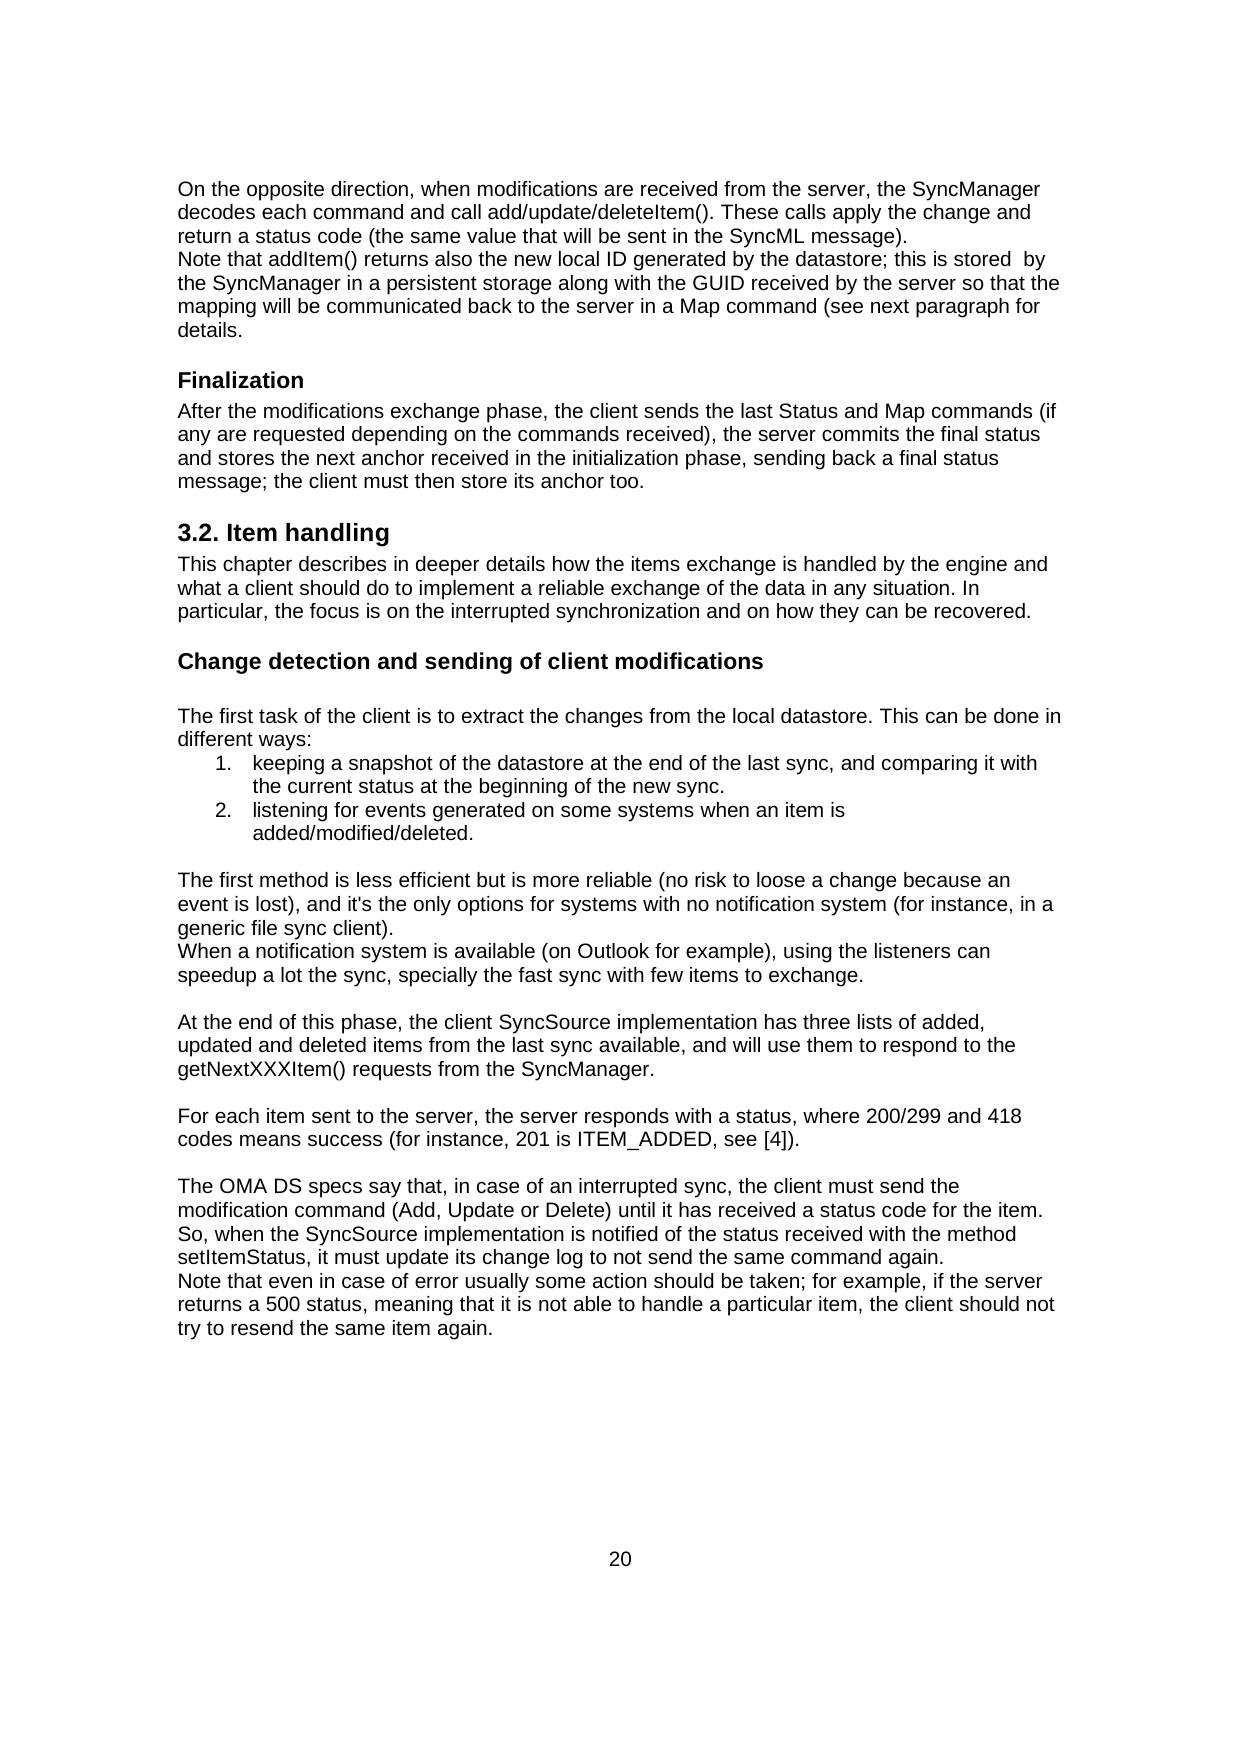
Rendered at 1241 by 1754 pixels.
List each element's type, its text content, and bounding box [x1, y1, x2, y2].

text Note that addItem() returns also the new local ID generated by the datastore; this is stored by the SyncManager in a persistent storage along with the GUID received by the server so that the mapping will be communicated back to the server in a Map command (see next paragraph for details. [177, 248, 1063, 342]
subtitle Change detection and sending of client modifications [177, 648, 1063, 674]
list listening for events generated on some systems when an item is added/modified/deleted. [215, 798, 1063, 845]
list keeping a snapshot of the datastore at the end of the last sync, and comparing it with the current status at the beginning of the new sync. [215, 751, 1063, 798]
text On the opposite direction, when modifications are received from the server, the SyncManager decodes each command and call add/update/deleteItem(). These calls apply the change and return a status code (the same value that will be sent in the SyncML message). [177, 177, 1063, 248]
text The first task of the client is to extract the changes from the local datastore. This can be done in different ways: [177, 704, 1063, 751]
text Note that even in case of error usually some action should be taken; for example, if the server returns a 500 status, meaning that it is not able to handle a particular item, the client should not try to resend the same item again. [177, 1269, 1063, 1340]
text At the end of this phase, the client SyncSource implementation has three lists of added, updated and deleted items from the last sync available, and will use them to respond to the getNextXXXItem() requests from the SyncManager. [177, 1010, 1063, 1081]
text The first method is less efficient but is more reliable (no risk to loose a change because an event is lost), and it's the only options for systems with no notification system (for instance, in a generic file sync client). [177, 869, 1063, 939]
subtitle Item handling [177, 518, 1063, 546]
text When a notification system is available (on Outlook for example), using the listeners can speedup a lot the sync, specially the fast sync with few items to exchange. [177, 939, 1063, 987]
text For each item sent to the server, the server responds with a status, where 200/299 and 418 codes means success (for instance, 201 is ITEM_ADDED, see [4]). [177, 1104, 1063, 1151]
text After the modifications exchange phase, the client sends the last Status and Map commands (if any are requested depending on the commands received), the server commits the final status and stores the next anchor received in the initialization phase, sending back a final status message; the client must then store its anchor too. [177, 399, 1063, 493]
text The OMA DS specs say that, in case of an interrupted sync, the client must send the modification command (Add, Update or Delete) until it has received a status code for the item. So, when the SyncSource implementation is notified of the status received with the method setItemStatus, it must update its change log to not send the same command again. [177, 1175, 1063, 1269]
text This chapter describes in deeper details how the items exchange is handled by the engine and what a client should do to implement a reliable exchange of the data in any situation. In particular, the focus is on the interrupted synchronization and on how they can be recovered. [177, 553, 1063, 623]
subtitle Finalization [177, 367, 1063, 393]
